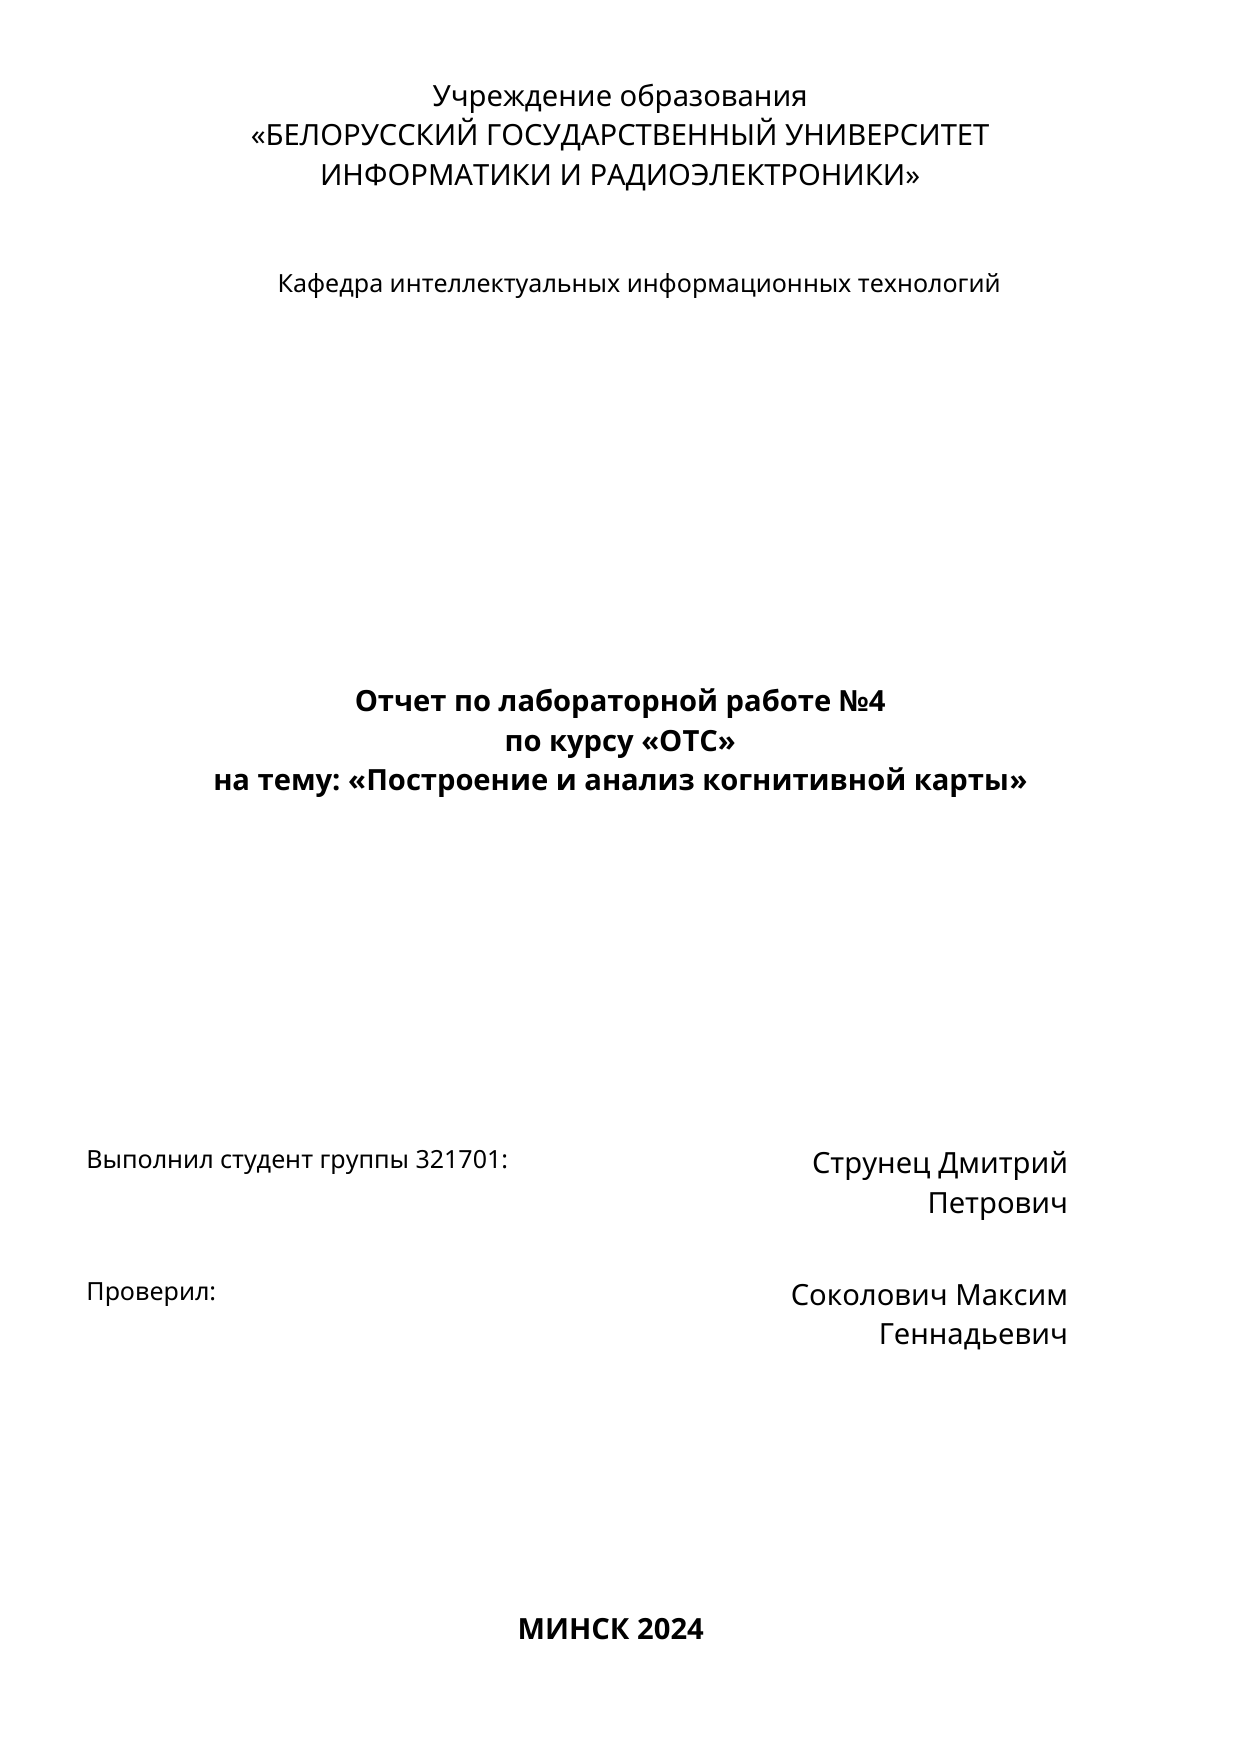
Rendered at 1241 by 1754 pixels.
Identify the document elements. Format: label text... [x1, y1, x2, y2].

text Отчет по лабораторной работе №4 [75, 680, 1165, 720]
text по курсу «ОТС» [75, 720, 1165, 759]
table_header Выполнил студент группы 321701: [75, 1142, 695, 1274]
text МИНСК 2024 [444, 1609, 1165, 1648]
text «БЕЛОРУССКИЙ ГОСУДАРСТВЕННЫЙ УНИВЕРСИТЕТ [75, 115, 1165, 154]
table_cell Проверил: [75, 1274, 695, 1353]
table_cell Соколович Максим Геннадьевич [695, 1274, 1079, 1353]
text Учреждение образования [75, 75, 1165, 115]
text Кафедра интеллектуальных информационных технологий [75, 261, 1165, 301]
table_header Струнец Дмитрий Петрович [695, 1142, 1079, 1274]
text ИНФОРМАТИКИ И РАДИОЭЛЕКТРОНИКИ» [75, 154, 1165, 194]
text на тему: «Построение и анализ когнитивной карты» [75, 759, 1165, 799]
